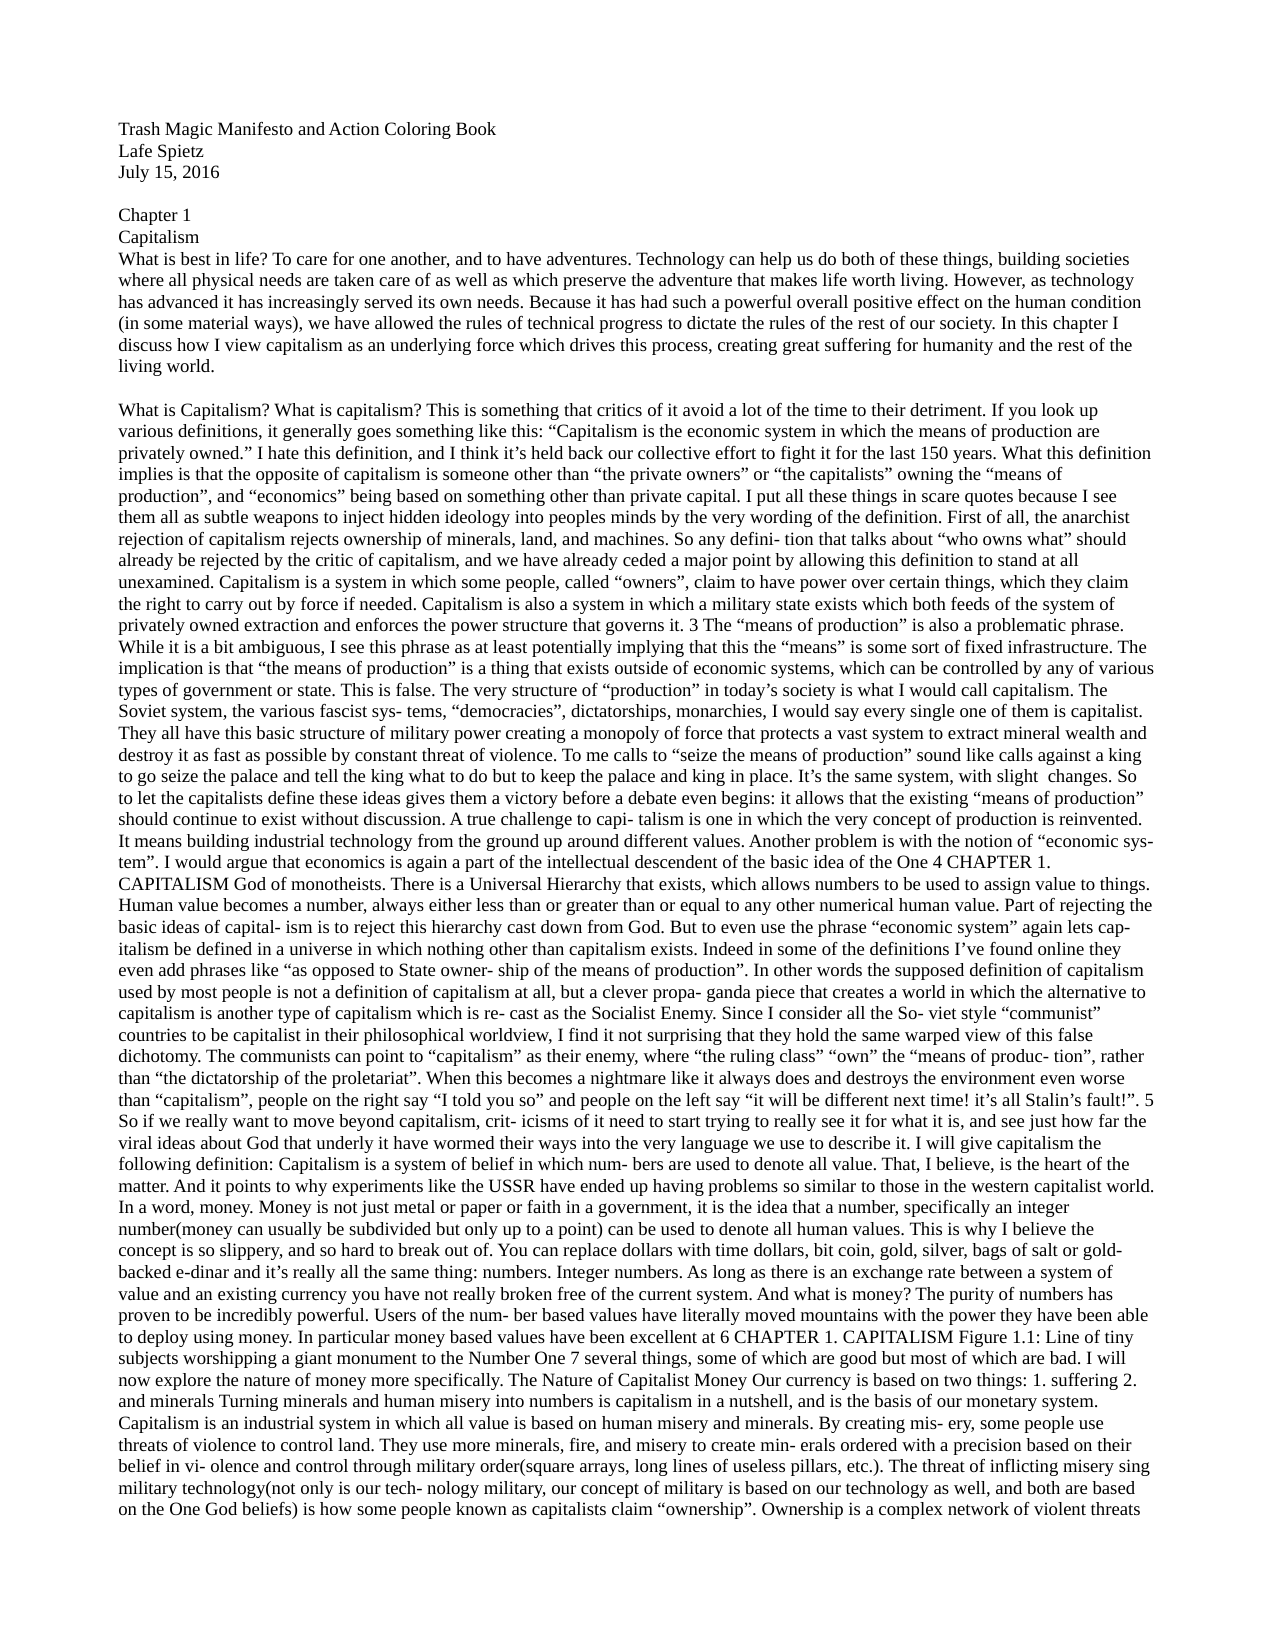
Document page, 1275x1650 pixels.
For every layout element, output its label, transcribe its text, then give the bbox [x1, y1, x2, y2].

text Trash Magic Manifesto and Action Coloring Book [118, 118, 1157, 140]
text July 15, 2016 [118, 161, 1157, 183]
text What is Capitalism? What is capitalism? This is something that critics of it avoid a lot of the time to their detriment. If you look up various definitions, it generally goes something like this: “Capitalism is the economic system in which the means of production are privately owned.” I hate this definition, and I think it’s held back our collective effort to fight it for the last 150 years. What this definition implies is that the opposite of capitalism is someone other than “the private owners” or “the capitalists” owning the “means of production”, and “economics” being based on something other than private capital. I put all these things in scare quotes because I see them all as subtle weapons to inject hidden ideology into peoples minds by the very wording of the definition. First of all, the anarchist rejection of capitalism rejects ownership of minerals, land, and machines. So any defini- tion that talks about “who owns what” should already be rejected by the critic of capitalism, and we have already ceded a major point by allowing this definition to stand at all unexamined. Capitalism is a system in which some people, called “owners”, claim to have power over certain things, which they claim the right to carry out by force if needed. Capitalism is also a system in which a military state exists which both feeds of the system of privately owned extraction and enforces the power structure that governs it. 3 The “means of production” is also a problematic phrase. While it is a bit ambiguous, I see this phrase as at least potentially implying that this the “means” is some sort of fixed infrastructure. The implication is that “the means of production” is a thing that exists outside of economic systems, which can be controlled by any of various types of government or state. This is false. The very structure of “production” in today’s society is what I would call capitalism. The Soviet system, the various fascist sys- tems, “democracies”, dictatorships, monarchies, I would say every single one of them is capitalist. They all have this basic structure of military power creating a monopoly of force that protects a vast system to extract mineral wealth and destroy it as fast as possible by constant threat of violence. To me calls to “seize the means of production” sound like calls against a king to go seize the palace and tell the king what to do but to keep the palace and king in place. It’s the same system, with slight changes. So to let the capitalists define these ideas gives them a victory before a debate even begins: it allows that the existing “means of production” should continue to exist without discussion. A true challenge to capi- talism is one in which the very concept of production is reinvented. It means building industrial technology from the ground up around different values. Another problem is with the notion of “economic sys- tem”. I would argue that economics is again a part of the intellectual descendent of the basic idea of the One 4 CHAPTER 1. CAPITALISM God of monotheists. There is a Universal Hierarchy that exists, which allows numbers to be used to assign value to things. Human value becomes a number, always either less than or greater than or equal to any other numerical human value. Part of rejecting the basic ideas of capital- ism is to reject this hierarchy cast down from God. But to even use the phrase “economic system” again lets cap- italism be defined in a universe in which nothing other than capitalism exists. Indeed in some of the definitions I’ve found online they even add phrases like “as opposed to State owner- ship of the means of production”. In other words the supposed definition of capitalism used by most people is not a definition of capitalism at all, but a clever propa- ganda piece that creates a world in which the alternative to capitalism is another type of capitalism which is re- cast as the Socialist Enemy. Since I consider all the So- viet style “communist” countries to be capitalist in their philosophical worldview, I find it not surprising that they hold the same warped view of this false dichotomy. The communists can point to “capitalism” as their enemy, where “the ruling class” “own” the “means of produc- tion”, rather than “the dictatorship of the proletariat”. When this becomes a nightmare like it always does and destroys the environment even worse than “capitalism”, people on the right say “I told you so” and people on the left say “it will be different next time! it’s all Stalin’s fault!”. 5 So if we really want to move beyond capitalism, crit- icisms of it need to start trying to really see it for what it is, and see just how far the viral ideas about God that underly it have wormed their ways into the very language we use to describe it. I will give capitalism the following definition: Capitalism is a system of belief in which num- bers are used to denote all value. That, I believe, is the heart of the matter. And it points to why experiments like the USSR have ended up having problems so similar to those in the western capitalist world. In a word, money. Money is not just metal or paper or faith in a government, it is the idea that a number, specifically an integer number(money can usually be subdivided but only up to a point) can be used to denote all human values. This is why I believe the concept is so slippery, and so hard to break out of. You can replace dollars with time dollars, bit coin, gold, silver, bags of salt or gold-backed e-dinar and it’s really all the same thing: numbers. Integer numbers. As long as there is an exchange rate between a system of value and an existing currency you have not really broken free of the current system. And what is money? The purity of numbers has proven to be incredibly powerful. Users of the num- ber based values have literally moved mountains with the power they have been able to deploy using money. In particular money based values have been excellent at 6 CHAPTER 1. CAPITALISM Figure 1.1: Line of tiny subjects worshipping a giant monument to the Number One 7 several things, some of which are good but most of which are bad. I will now explore the nature of money more specifically. The Nature of Capitalist Money Our currency is based on two things: 1. suffering 2. and minerals Turning minerals and human misery into numbers is capitalism in a nutshell, and is the basis of our monetary system. Capitalism is an industrial system in which all value is based on human misery and minerals. By creating mis- ery, some people use threats of violence to control land. They use more minerals, fire, and misery to create min- erals ordered with a precision based on their belief in vi- olence and control through military order(square arrays, long lines of useless pillars, etc.). The threat of inflicting misery sing military technology(not only is our tech- nology military, our concept of military is based on our technology as well, and both are based on the One God beliefs) is how some people known as capitalists claim “ownership”. Ownership is a complex network of violent threats [118, 398, 1157, 1520]
text Chapter 1 [118, 204, 1157, 226]
text Capitalism [118, 226, 1157, 247]
text Lafe Spietz [118, 140, 1157, 161]
text What is best in life? To care for one another, and to have adventures. Technology can help us do both of these things, building societies where all physical needs are taken care of as well as which preserve the adventure that makes life worth living. However, as technology has advanced it has increasingly served its own needs. Because it has had such a powerful overall positive effect on the human condition (in some material ways), we have allowed the rules of technical progress to dictate the rules of the rest of our society. In this chapter I discuss how I view capitalism as an underlying force which drives this process, creating great suffering for humanity and the rest of the living world. [118, 247, 1157, 377]
